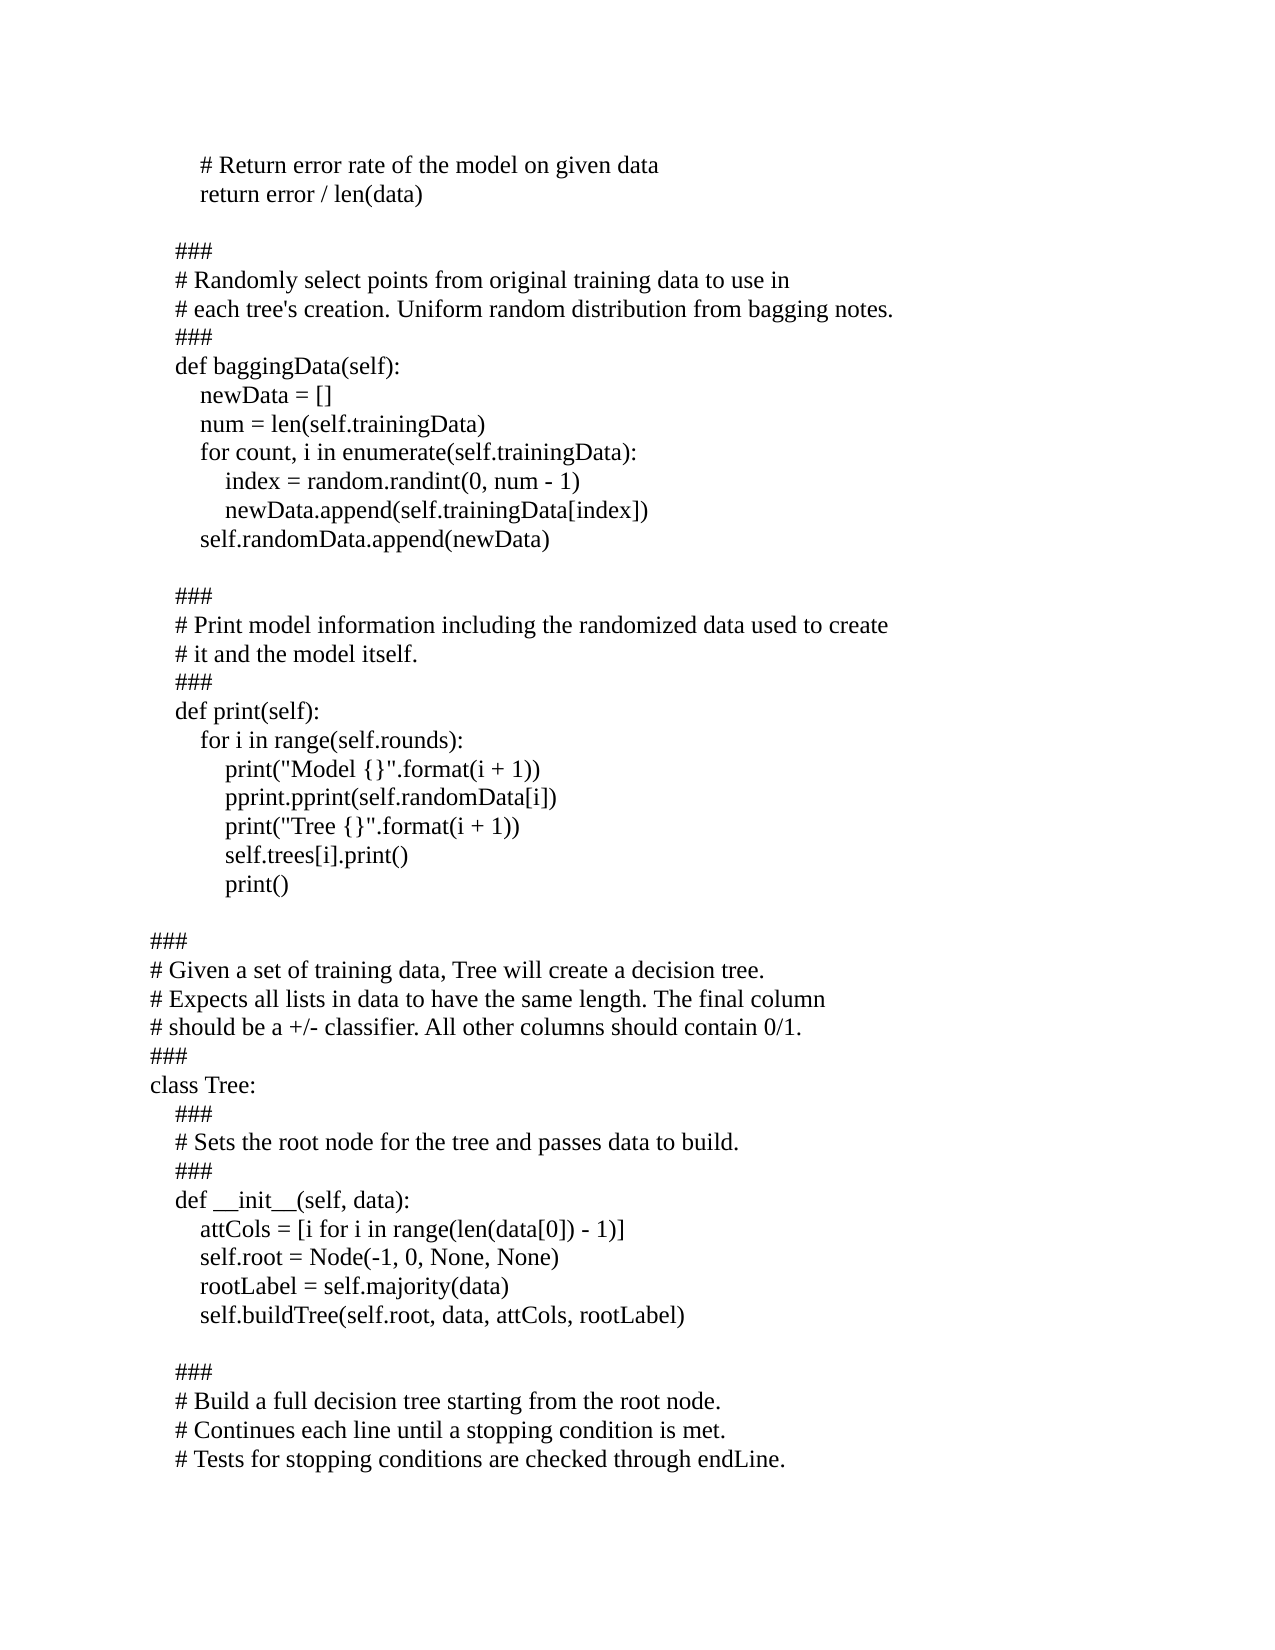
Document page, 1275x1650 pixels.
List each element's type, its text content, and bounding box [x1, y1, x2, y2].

text class Tree: [150, 1070, 1125, 1099]
text return error / len(data) [150, 179, 1125, 207]
text def baggingData(self): [150, 351, 1125, 380]
text attCols = [i for i in range(len(data[0]) - 1)] [150, 1214, 1125, 1242]
text # it and the model itself. [150, 639, 1125, 667]
text for i in range(self.rounds): [150, 725, 1125, 754]
text # each tree's creation. Uniform random distribution from bagging notes. [150, 294, 1125, 322]
text self.root = Node(-1, 0, None, None) [150, 1242, 1125, 1271]
text ### [150, 322, 1125, 351]
text self.buildTree(self.root, data, attCols, rootLabel) [150, 1300, 1125, 1329]
text ### [150, 581, 1125, 610]
text ### [150, 1156, 1125, 1185]
text ### [150, 926, 1125, 955]
text self.randomData.append(newData) [150, 524, 1125, 552]
text def __init__(self, data): [150, 1185, 1125, 1214]
text def print(self): [150, 696, 1125, 725]
text # Expects all lists in data to have the same length. The final column [150, 984, 1125, 1012]
text ### [150, 667, 1125, 696]
text ### [150, 236, 1125, 265]
text # Continues each line until a stopping condition is met. [150, 1415, 1125, 1444]
text index = random.randint(0, num - 1) [150, 466, 1125, 495]
text self.trees[i].print() [150, 840, 1125, 869]
text pprint.pprint(self.randomData[i]) [150, 782, 1125, 811]
text # Return error rate of the model on given data [150, 150, 1125, 179]
text print() [150, 869, 1125, 897]
text num = len(self.trainingData) [150, 409, 1125, 437]
text # Sets the root node for the tree and passes data to build. [150, 1127, 1125, 1156]
text ### [150, 1357, 1125, 1386]
text # Randomly select points from original training data to use in [150, 265, 1125, 294]
text for count, i in enumerate(self.trainingData): [150, 437, 1125, 466]
text ### [150, 1041, 1125, 1070]
text # Print model information including the randomized data used to create [150, 610, 1125, 639]
text # Given a set of training data, Tree will create a decision tree. [150, 955, 1125, 984]
text # Tests for stopping conditions are checked through endLine. [150, 1444, 1125, 1472]
text print("Model {}".format(i + 1)) [150, 754, 1125, 782]
text # Build a full decision tree starting from the root node. [150, 1386, 1125, 1415]
text # should be a +/- classifier. All other columns should contain 0/1. [150, 1012, 1125, 1041]
text print("Tree {}".format(i + 1)) [150, 811, 1125, 840]
text newData.append(self.trainingData[index]) [150, 495, 1125, 524]
text rootLabel = self.majority(data) [150, 1271, 1125, 1300]
text ### [150, 1099, 1125, 1127]
text newData = [] [150, 380, 1125, 409]
